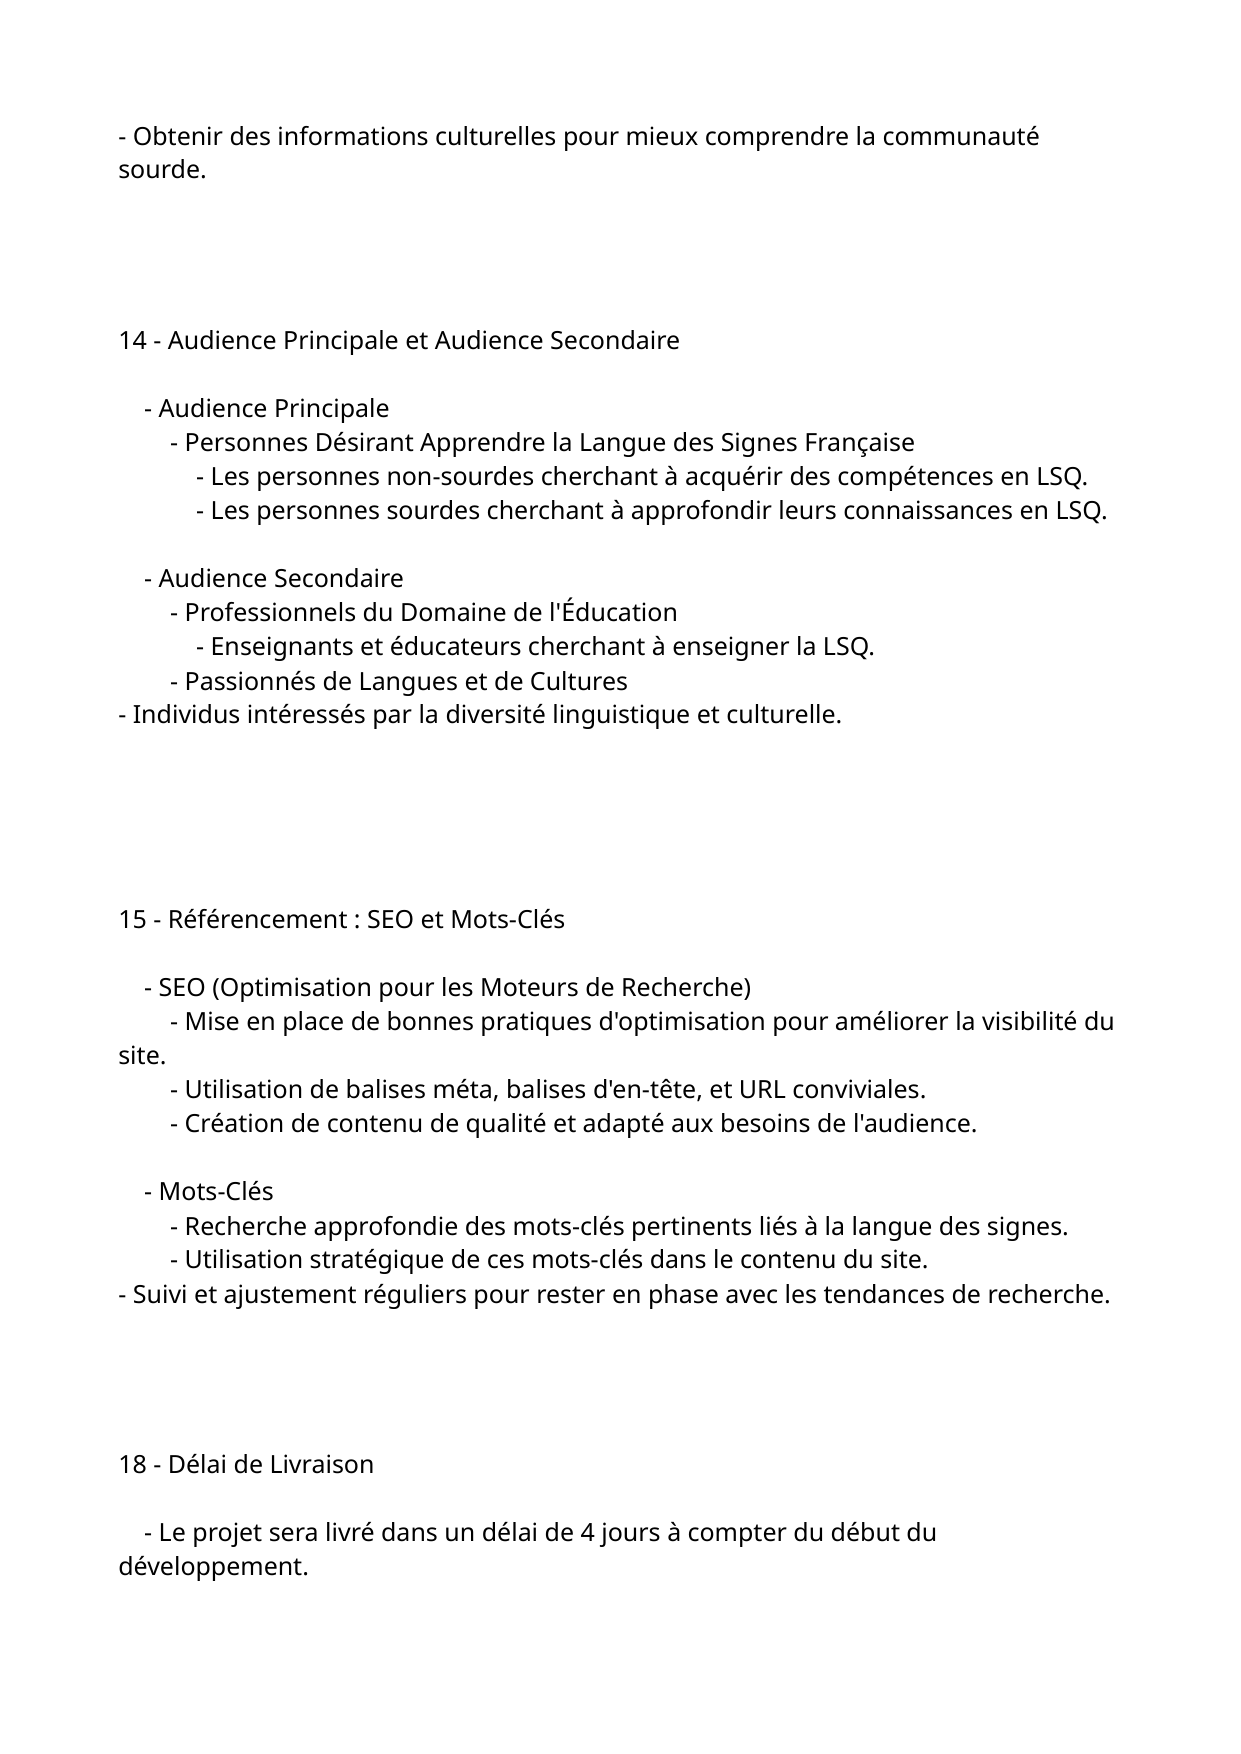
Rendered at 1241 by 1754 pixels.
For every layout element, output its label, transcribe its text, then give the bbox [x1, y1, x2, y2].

text - Enseignants et éducateurs cherchant à enseigner la LSQ. [118, 629, 1122, 663]
text - Individus intéressés par la diversité linguistique et culturelle. [118, 697, 1122, 731]
text - Création de contenu de qualité et adapté aux besoins de l'audience. [118, 1106, 1122, 1140]
text - Professionnels du Domaine de l'Éducation [118, 595, 1122, 629]
text - Utilisation stratégique de ces mots-clés dans le contenu du site. [118, 1242, 1122, 1276]
text - Passionnés de Langues et de Cultures [118, 663, 1122, 697]
text - Personnes Désirant Apprendre la Langue des Signes Française [118, 425, 1122, 459]
text - Mise en place de bonnes pratiques d'optimisation pour améliorer la visibilité du site. [118, 1004, 1122, 1072]
text 14 - Audience Principale et Audience Secondaire [118, 322, 1122, 357]
text - Utilisation de balises méta, balises d'en-tête, et URL conviviales. [118, 1072, 1122, 1106]
text 15 - Référencement : SEO et Mots-Clés [118, 902, 1122, 936]
text - Recherche approfondie des mots-clés pertinents liés à la langue des signes. [118, 1208, 1122, 1242]
text - Audience Secondaire [118, 561, 1122, 595]
text - Mots-Clés [118, 1174, 1122, 1208]
text - Obtenir des informations culturelles pour mieux comprendre la communauté sourde. [118, 118, 1122, 186]
text - SEO (Optimisation pour les Moteurs de Recherche) [118, 970, 1122, 1004]
text - Suivi et ajustement réguliers pour rester en phase avec les tendances de recherche. [118, 1276, 1122, 1310]
text - Audience Principale [118, 391, 1122, 425]
text - Les personnes non-sourdes cherchant à acquérir des compétences en LSQ. [118, 459, 1122, 493]
text - Les personnes sourdes cherchant à approfondir leurs connaissances en LSQ. [118, 493, 1122, 527]
text 18 - Délai de Livraison [118, 1447, 1122, 1481]
text - Le projet sera livré dans un délai de 4 jours à compter du début du développement. [118, 1515, 1122, 1583]
